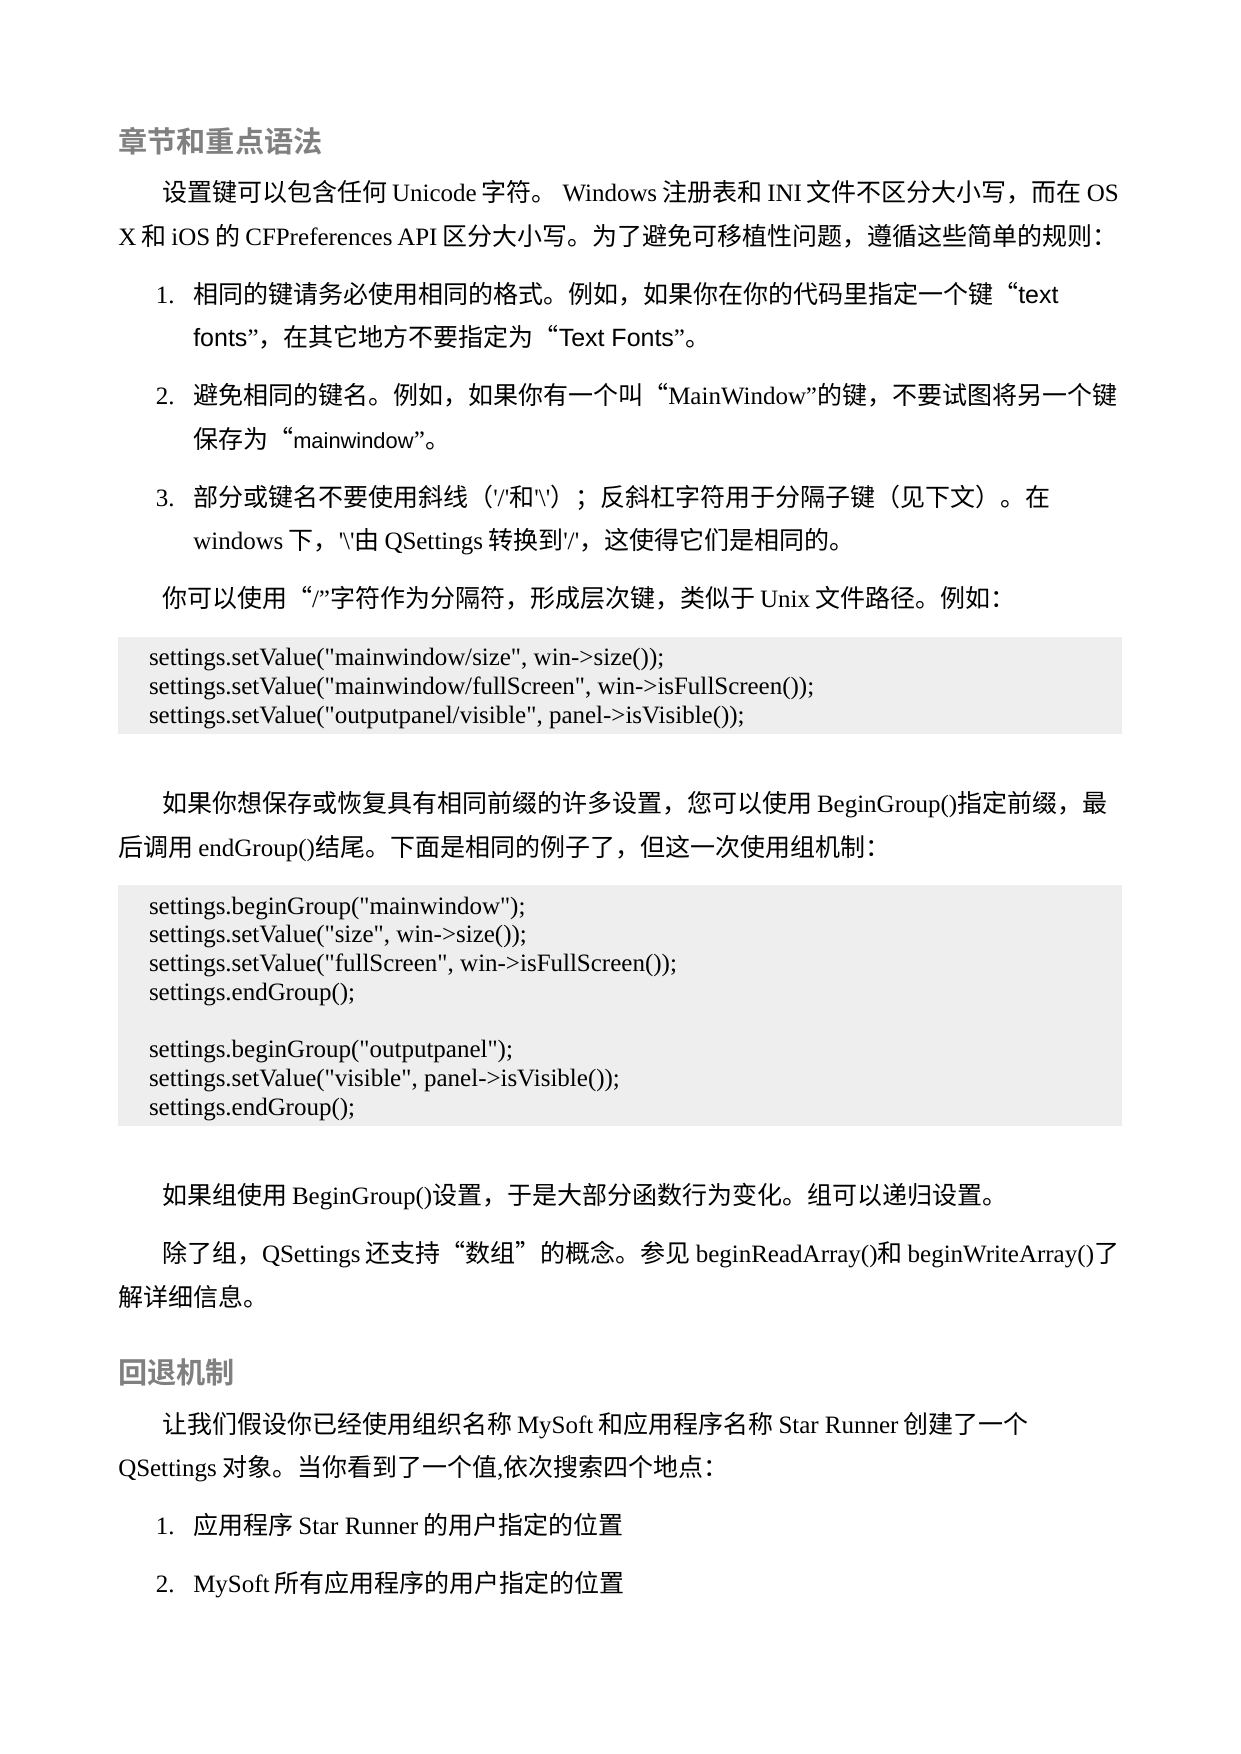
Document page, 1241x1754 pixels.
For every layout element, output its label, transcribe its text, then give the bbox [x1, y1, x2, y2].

list 部分或键名不要使用斜线（'/'和'\'）；反斜杠字符用于分隔子键（见下文）。在windows下，'\'由QSettings转换到'/'，这使得它们是相同的。 [156, 477, 1122, 557]
text 你可以使用“/”字符作为分隔符，形成层次键，类似于Unix文件路径。例如： [118, 579, 1122, 615]
text 让我们假设你已经使用组织名称MySoft和应用程序名称Star Runner创建了一个QSettings对象。当你看到了一个值,依次搜索四个地点： [118, 1404, 1122, 1484]
table_header settings.beginGroup("mainwindow"); settings.setValue("size", win->size()); settings.setValue("fullScreen", win->isFullScreen()); settings.endGroup(); settings.beginGroup("outputpanel"); settings.setValue("visible", panel->isVisible()); settings.endGroup(); [118, 885, 1122, 1126]
subtitle 回退机制 [118, 1349, 1122, 1392]
subtitle 章节和重点语法 [118, 118, 1122, 160]
text 除了组，QSettings还支持“数组”的概念。参见beginReadArray()和beginWriteArray()了解详细信息。 [118, 1233, 1122, 1313]
table_header settings.setValue("mainwindow/size", win->size()); settings.setValue("mainwindow/fullScreen", win->isFullScreen()); settings.setValue("outputpanel/visible", panel->isVisible()); [118, 637, 1122, 734]
list 避免相同的键名。例如，如果你有一个叫“MainWindow”的键，不要试图将另一个键保存为“mainwindow”。 [156, 376, 1122, 456]
list MySoft所有应用程序的用户指定的位置 [156, 1564, 1122, 1600]
list 相同的键请务必使用相同的格式。例如，如果你在你的代码里指定一个键“text fonts”，在其它地方不要指定为“Text Fonts”。 [156, 274, 1122, 354]
text 如果组使用BeginGroup()设置，于是大部分函数行为变化。组可以递归设置。 [118, 1176, 1122, 1212]
list 应用程序Star Runner的用户指定的位置 [156, 1506, 1122, 1542]
text 设置键可以包含任何Unicode字符。 Windows注册表和INI文件不区分大小写，而在OS X和iOS的CFPreferences API区分大小写。为了避免可移植性问题，遵循这些简单的规则： [118, 173, 1122, 253]
text 如果你想保存或恢复具有相同前缀的许多设置，您可以使用BeginGroup()指定前缀，最后调用endGroup()结尾。下面是相同的例子了，但这一次使用组机制： [118, 783, 1122, 863]
